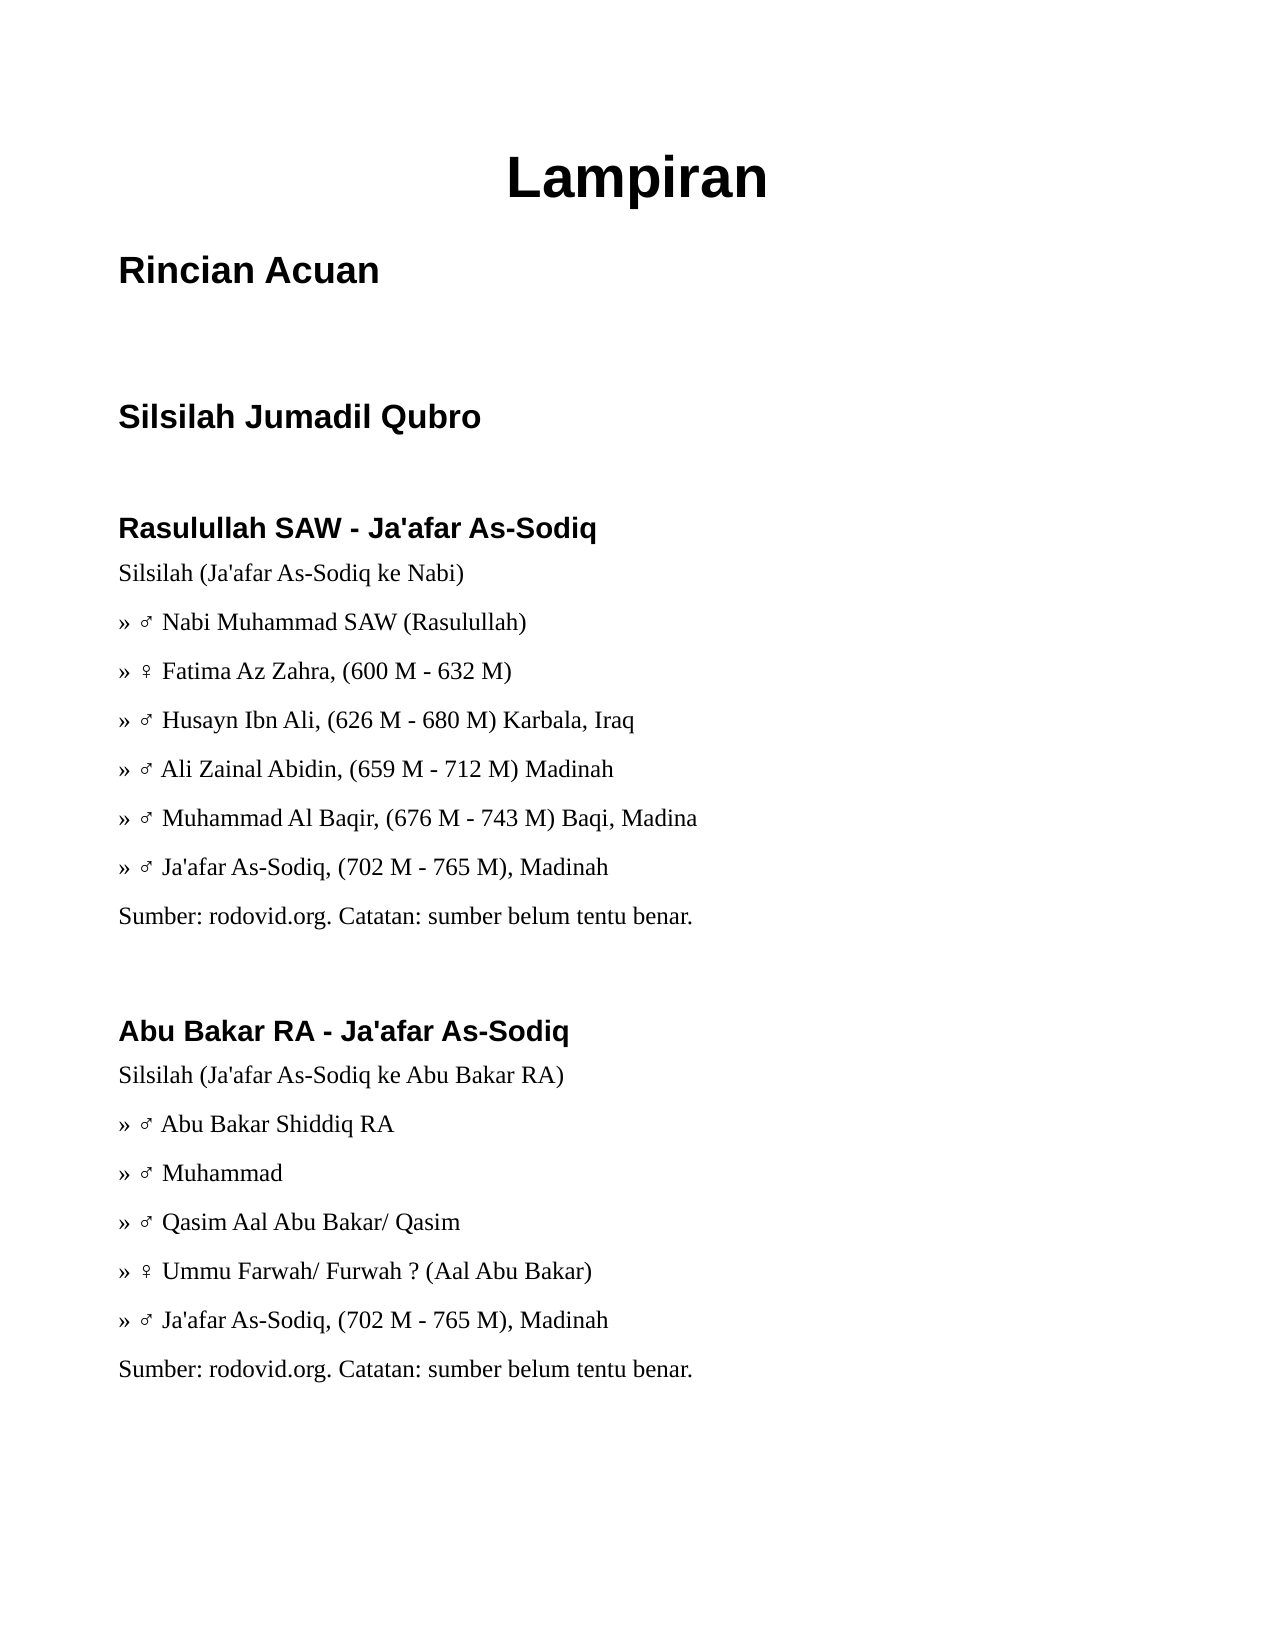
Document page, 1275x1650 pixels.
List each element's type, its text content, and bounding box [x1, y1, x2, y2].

text » ♂ Nabi Muhammad SAW (Rasulullah) [118, 607, 1157, 636]
subtitle Rincian Acuan [118, 248, 1157, 291]
text » ♂ Ja'afar As-Sodiq, (702 M - 765 M), Madinah [118, 1305, 1157, 1334]
text Silsilah (Ja'afar As-Sodiq ke Abu Bakar RA) [118, 1060, 1157, 1089]
text Silsilah (Ja'afar As-Sodiq ke Nabi) [118, 558, 1157, 586]
text » ♂ Husayn Ibn Ali, (626 M - 680 M) Karbala, Iraq [118, 705, 1157, 734]
text » ♂ Ja'afar As-Sodiq, (702 M - 765 M), Madinah [118, 852, 1157, 881]
text » ♂ Qasim Aal Abu Bakar/ Qasim [118, 1207, 1157, 1236]
text » ♂ Ali Zainal Abidin, (659 M - 712 M) Madinah [118, 754, 1157, 783]
text » ♀ Fatima Az Zahra, (600 M - 632 M) [118, 656, 1157, 684]
text Sumber: rodovid.org. Catatan: sumber belum tentu benar. [118, 1354, 1157, 1383]
title Lampiran [118, 143, 1157, 210]
subtitle Rasulullah SAW - Ja'afar As-Sodiq [118, 511, 1157, 545]
text Sumber: rodovid.org. Catatan: sumber belum tentu benar. [118, 901, 1157, 930]
text » ♂ Muhammad Al Baqir, (676 M - 743 M) Baqi, Madina [118, 803, 1157, 832]
subtitle Abu Bakar RA - Ja'afar As-Sodiq [118, 1014, 1157, 1048]
text » ♂ Abu Bakar Shiddiq RA [118, 1109, 1157, 1138]
text » ♂ Muhammad [118, 1158, 1157, 1187]
text » ♀ Ummu Farwah/ Furwah ? (Aal Abu Bakar) [118, 1256, 1157, 1285]
subtitle Silsilah Jumadil Qubro [118, 397, 1157, 435]
